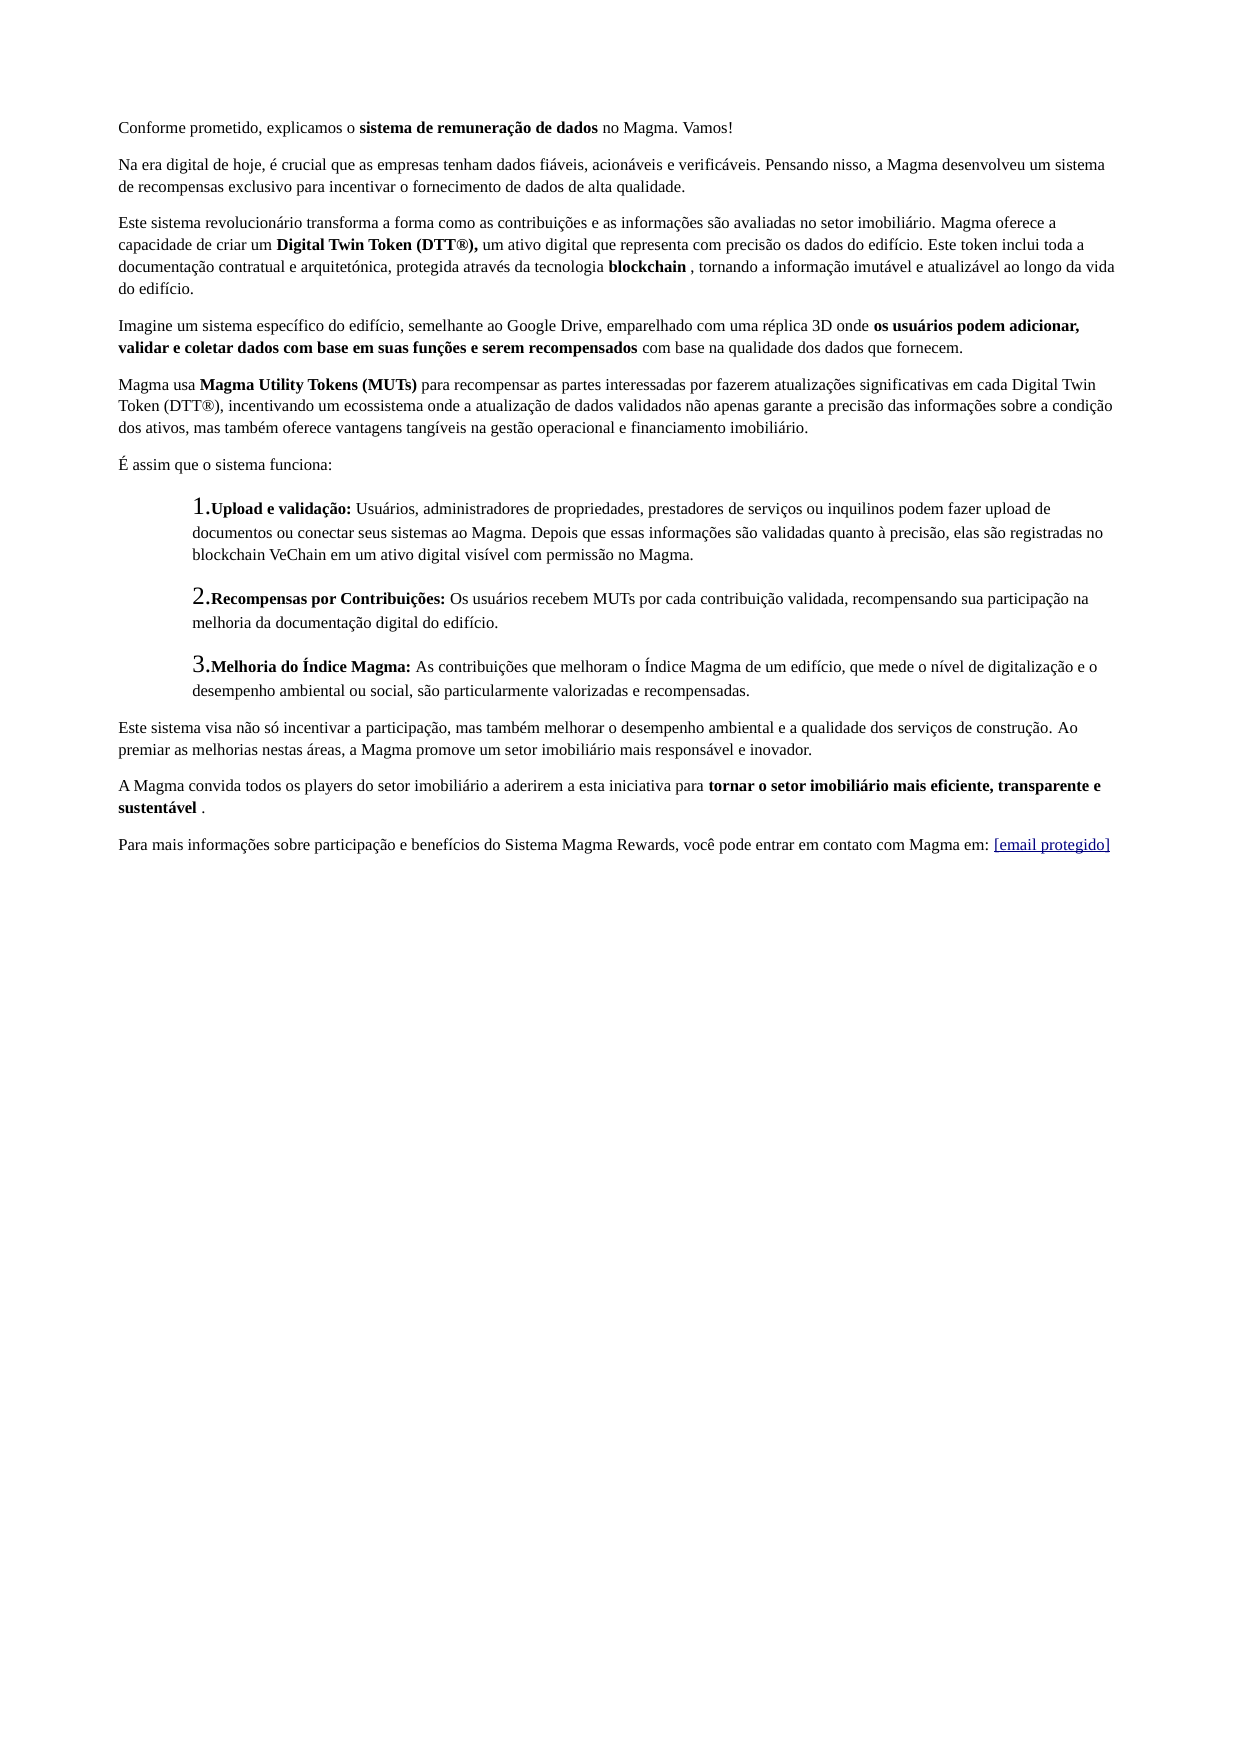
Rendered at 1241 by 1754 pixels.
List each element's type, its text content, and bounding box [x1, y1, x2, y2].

text Na era digital de hoje, é crucial que as empresas tenham dados fiáveis, acionáveis ​​e verificáveis. Pensando nisso, a Magma desenvolveu um sistema de recompensas exclusivo para incentivar o fornecimento de dados de alta qualidade. [118, 155, 1122, 196]
text Imagine um sistema específico do edifício, semelhante ao Google Drive, emparelhado com uma réplica 3D onde os usuários podem adicionar, validar e coletar dados com base em suas funções e serem recompensados ​​com base na qualidade dos dados que fornecem. [118, 316, 1122, 357]
text A Magma convida todos os players do setor imobiliário a aderirem a esta iniciativa para tornar o setor imobiliário mais eficiente, transparente e sustentável . [118, 776, 1122, 817]
text Este sistema visa não só incentivar a participação, mas também melhorar o desempenho ambiental e a qualidade dos serviços de construção. Ao premiar as melhorias nestas áreas, a Magma promove um setor imobiliário mais responsável e inovador. [118, 718, 1122, 759]
text Magma usa Magma Utility Tokens (MUTs) para recompensar as partes interessadas por fazerem atualizações significativas em cada Digital Twin Token (DTT®), incentivando um ecossistema onde a atualização de dados validados não apenas garante a precisão das informações sobre a condição dos ativos, mas também oferece vantagens tangíveis na gestão operacional e financiamento imobiliário. [118, 374, 1122, 437]
text Este sistema revolucionário transforma a forma como as contribuições e as informações são avaliadas no setor imobiliário. Magma oferece a capacidade de criar um Digital Twin Token (DTT®), um ativo digital que representa com precisão os dados do edifício. Este token inclui toda a documentação contratual e arquitetónica, protegida através da tecnologia blockchain , tornando a informação imutável e atualizável ao longo da vida do edifício. [118, 213, 1122, 298]
list Upload e validação: Usuários, administradores de propriedades, prestadores de serviços ou inquilinos podem fazer upload de documentos ou conectar seus sistemas ao Magma. Depois que essas informações são validadas quanto à precisão, elas são registradas no blockchain VeChain em um ativo digital visível com permissão no Magma. [118, 491, 1122, 564]
text Conforme prometido, explicamos o sistema de remuneração de dados no Magma. Vamos! [118, 118, 1122, 137]
text É assim que o sistema funciona: [118, 455, 1122, 474]
list Melhoria do Índice Magma: As contribuições que melhoram o Índice Magma de um edifício, que mede o nível de digitalização e o desempenho ambiental ou social, são particularmente valorizadas e recompensadas. [118, 649, 1122, 700]
text Para mais informações sobre participação e benefícios do Sistema Magma Rewards, você pode entrar em contato com Magma em: [email protegido] [118, 835, 1122, 854]
list Recompensas por Contribuições: Os usuários recebem MUTs por cada contribuição validada, recompensando sua participação na melhoria da documentação digital do edifício. [118, 581, 1122, 632]
